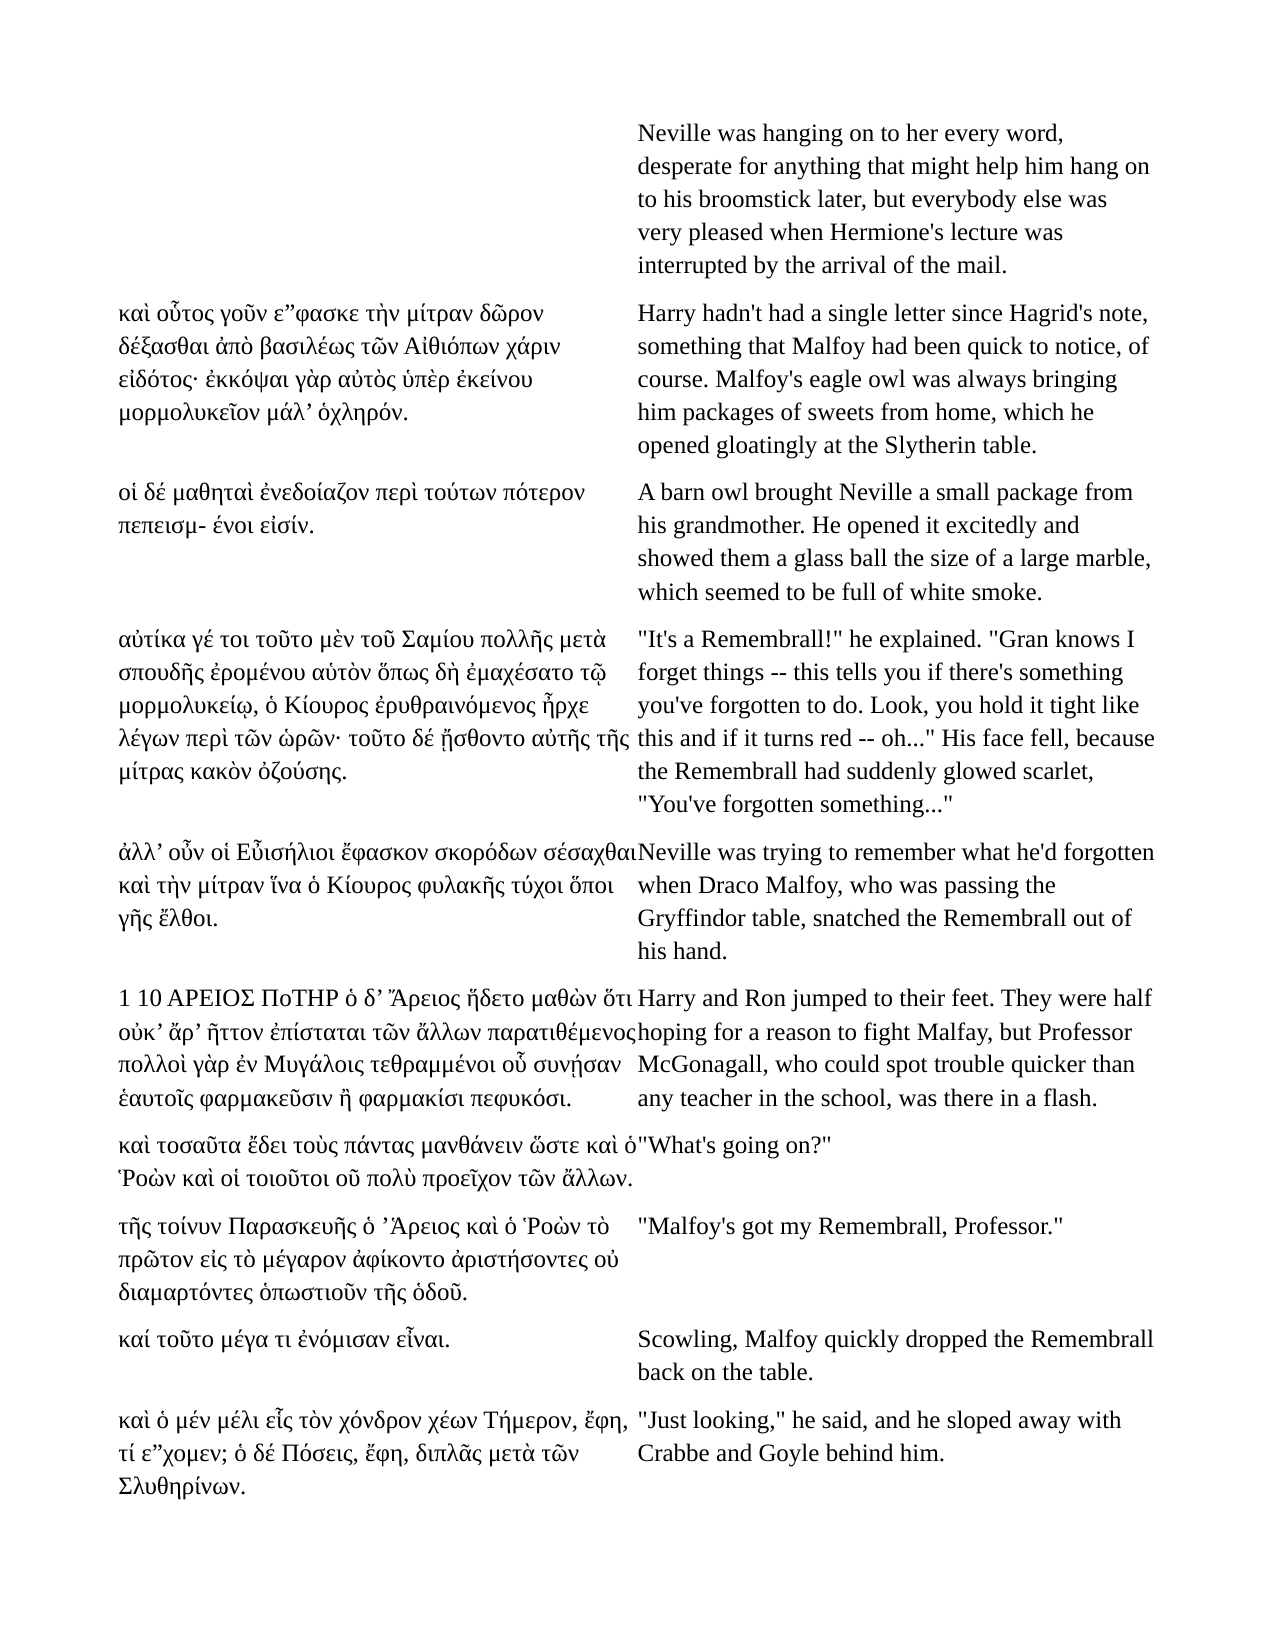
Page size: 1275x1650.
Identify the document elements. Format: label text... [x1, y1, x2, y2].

table_cell A barn owl brought Neville a small package from his grandmother. He opened it excitedly and showed them a glass ball the size of a large marble, which seemed to be full of white smoke. [638, 478, 1157, 624]
table_cell Harry and Ron jumped to their feet. They were half hoping for a reason to fight Malfay, but Professor McGonagall, who could spot trouble quicker than any teacher in the school, was there in a flash. [638, 984, 1157, 1130]
table_cell οἱ δέ μαθηταὶ ἐνεδοίαζον περὶ τούτων πότερον πεπεισμ- ένοι εἰσίν. [118, 478, 637, 624]
table_cell καὶ οὗτος γοῦν ε”φασκε τὴν μίτραν δῶρον δέξασθαι ἀπὸ βασιλέως τῶν Αἰθιόπων χάριν εἰδότος· ἐκκόψαι γὰρ αὐτὸς ὑπὲρ ἐκείνου μορμολυκεῖον μάλ’ ὁχληρόν. [118, 298, 637, 477]
table_cell Neville was hanging on to her every word, desperate for anything that might help him hang on to his broomstick later, but everybody else was very pleased when Hermione's lecture was interrupted by the arrival of the mail. [638, 118, 1157, 298]
table_cell καὶ ὁ μέν μέλι εἷς τὸν χόνδρον χέων Τήμερον, ἔφη, τί ε”χομεν; ὁ δέ Πόσεις, ἔφη, διπλᾶς μετὰ τῶν Σλυθηρίνων. [118, 1405, 637, 1519]
table_cell 1 10 ΑΡΕΙΟΣ ΠοΤΗΡ ὁ δ’ Ἄρειος ἥδετο μαθὼν ὅτι οὐκ’ ἄρ’ ῆττον ἐπίσταται τῶν ἄλλων παρατιθέμενος πολλοὶ γὰρ ἐν Μυγάλοις τεθραμμένοι οὗ συνῄσαν ἑαυτοῖς φαρμακεῦσιν ἢ φαρμακίσι πεφυκόσι. [118, 984, 637, 1130]
table_cell Neville was trying to remember what he'd forgotten when Draco Malfoy, who was passing the Gryffindor table, snatched the Remembrall out of his hand. [638, 837, 1157, 983]
table_cell αὐτίκα γέ τοι τοῦτο μὲν τοῦ Σαμίου πολλῆς μετὰ σπουδῆς ἐρομένου αὑτὸν ὅπως δὴ ἐμαχέσατο τῷ μορμολυκείῳ, ὁ Κίουρος ἐρυθραινόμενος ἦρχε λέγων περὶ τῶν ὡρῶν· τοῦτο δέ ᾔσθοντο αὐτῆς τῆς μίτρας κακὸν ὀζούσης. [118, 624, 637, 837]
table_cell ἀλλ’ οὖν οἱ Εὖισήλιοι ἔφασκον σκορόδων σέσαχθαι καὶ τὴν μίτραν ἵνα ὁ Κίουρος φυλακῆς τύχοι ὅποι γῆς ἔλθοι. [118, 837, 637, 983]
table_cell τῆς τοίνυν Παρασκευῆς ὁ ’Ἁρειος καὶ ὁ Ῥοὼν τὸ πρῶτον εἰς τὸ μέγαρον ἀφίκοντο ἀριστήσοντες οὐ διαμαρτόντες ὁπωστιοῦν τῆς ὁδοῦ. [118, 1211, 637, 1324]
table_cell "Just looking," he said, and he sloped away with Crabbe and Goyle behind him. [638, 1405, 1157, 1519]
table_cell "Malfoy's got my Remembrall, Professor." [638, 1211, 1157, 1324]
table_cell Harry hadn't had a single letter since Hagrid's note, something that Malfoy had been quick to notice, of course. Malfoy's eagle owl was always bringing him packages of sweets from home, which he opened gloatingly at the Slytherin table. [638, 298, 1157, 477]
table_cell "It's a Remembrall!" he explained. "Gran knows I forget things -- this tells you if there's something you've forgotten to do. Look, you hold it tight like this and if it turns red -- oh..." His face fell, because the Remembrall had suddenly glowed scarlet, "You've forgotten something..." [638, 624, 1157, 837]
table_cell καὶ τοσαῦτα ἔδει τοὺς πάντας μανθάνειν ὥστε καὶ ὁ Ῥοὼν καὶ οἱ τοιοῦτοι οῦ πολὺ προεῖχον τῶν ἄλλων. [118, 1130, 637, 1211]
table_cell "What's going on?" [638, 1130, 1157, 1211]
table_cell Scowling, Malfoy quickly dropped the Remembrall back on the table. [638, 1325, 1157, 1405]
table_cell καί τοῦτο μέγα τι ἐνόμισαν εἶναι. [118, 1325, 637, 1405]
table_cell [118, 118, 637, 298]
